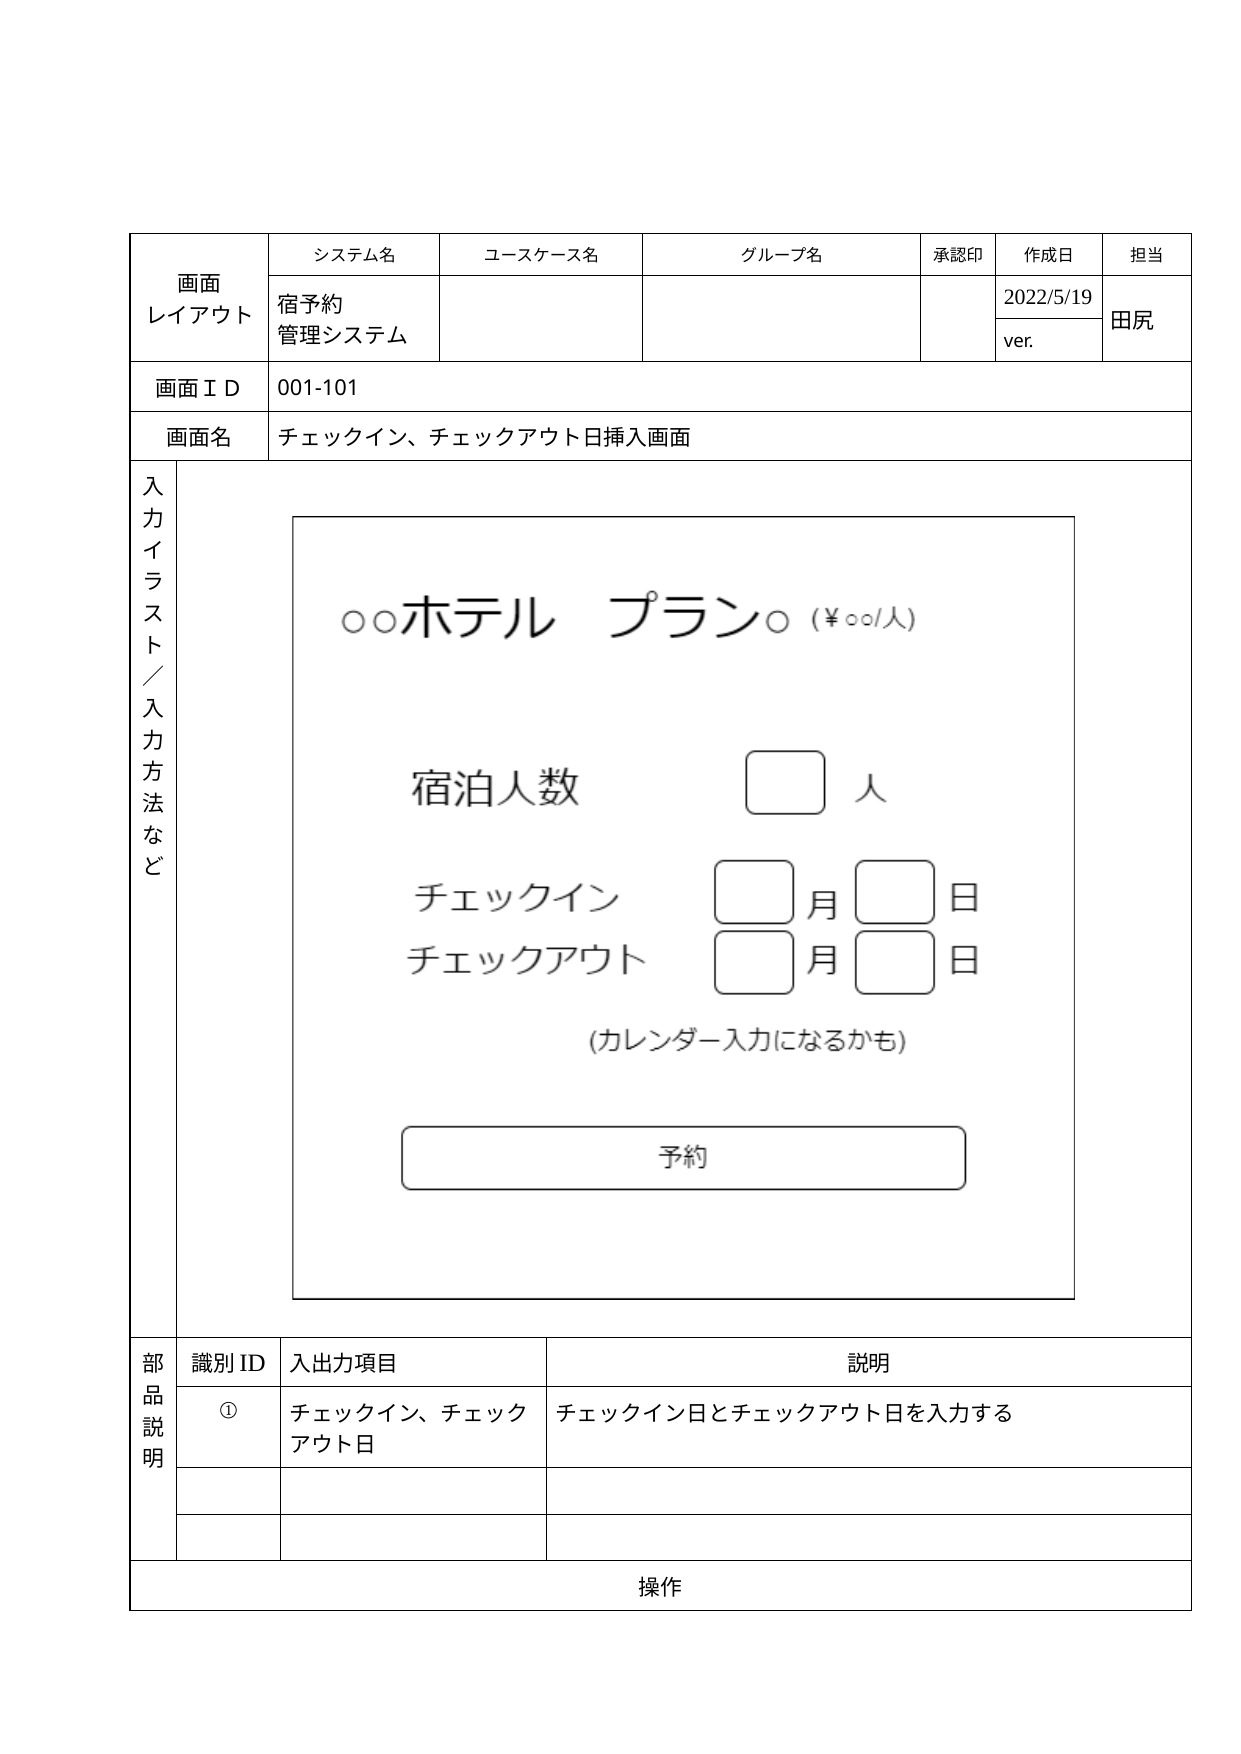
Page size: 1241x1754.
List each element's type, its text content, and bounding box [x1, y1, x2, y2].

table_cell [281, 1468, 546, 1514]
table_header ユースケース名 [440, 234, 642, 275]
table_header 画面 レイアウト [131, 234, 268, 361]
table_cell 部品説明 [131, 1338, 176, 1560]
table_cell [643, 276, 920, 361]
table_cell 識別ID [177, 1338, 280, 1386]
picture [292, 516, 1075, 1300]
table_header 担当 [1103, 234, 1191, 275]
table_cell [547, 1515, 1191, 1560]
table_cell [921, 276, 995, 361]
table_cell 入力イラスト／入力方法など [131, 461, 176, 1337]
table_cell ① [177, 1387, 280, 1467]
table_cell [177, 461, 1191, 1337]
table_cell 画面ＩＤ [131, 362, 268, 411]
table_cell 操作 [131, 1561, 1191, 1609]
table_header グループ名 [643, 234, 920, 275]
table_header 承認印 [921, 234, 995, 275]
table_cell チェックイン、チェックアウト日挿入画面 [269, 412, 1191, 460]
table_cell [547, 1468, 1191, 1514]
table_cell [281, 1515, 546, 1560]
table_cell 画面名 [131, 412, 268, 460]
table_cell チェックイン、チェックアウト日 [281, 1387, 546, 1467]
table_header 作成日 [996, 234, 1102, 275]
table_cell 田尻 [1103, 276, 1191, 361]
table_cell 宿予約 管理システム [269, 276, 439, 361]
table_cell 入出力項目 [281, 1338, 546, 1386]
table_cell [177, 1468, 280, 1514]
table_header システム名 [269, 234, 439, 275]
table_cell [440, 276, 642, 361]
table_cell 001-101 [269, 362, 1191, 411]
table_cell チェックイン日とチェックアウト日を入力する [547, 1387, 1191, 1467]
table_cell ver. [996, 319, 1102, 361]
table_cell 2022/5/19 [996, 276, 1102, 318]
table_cell [177, 1515, 280, 1560]
table_cell 説明 [547, 1338, 1191, 1386]
